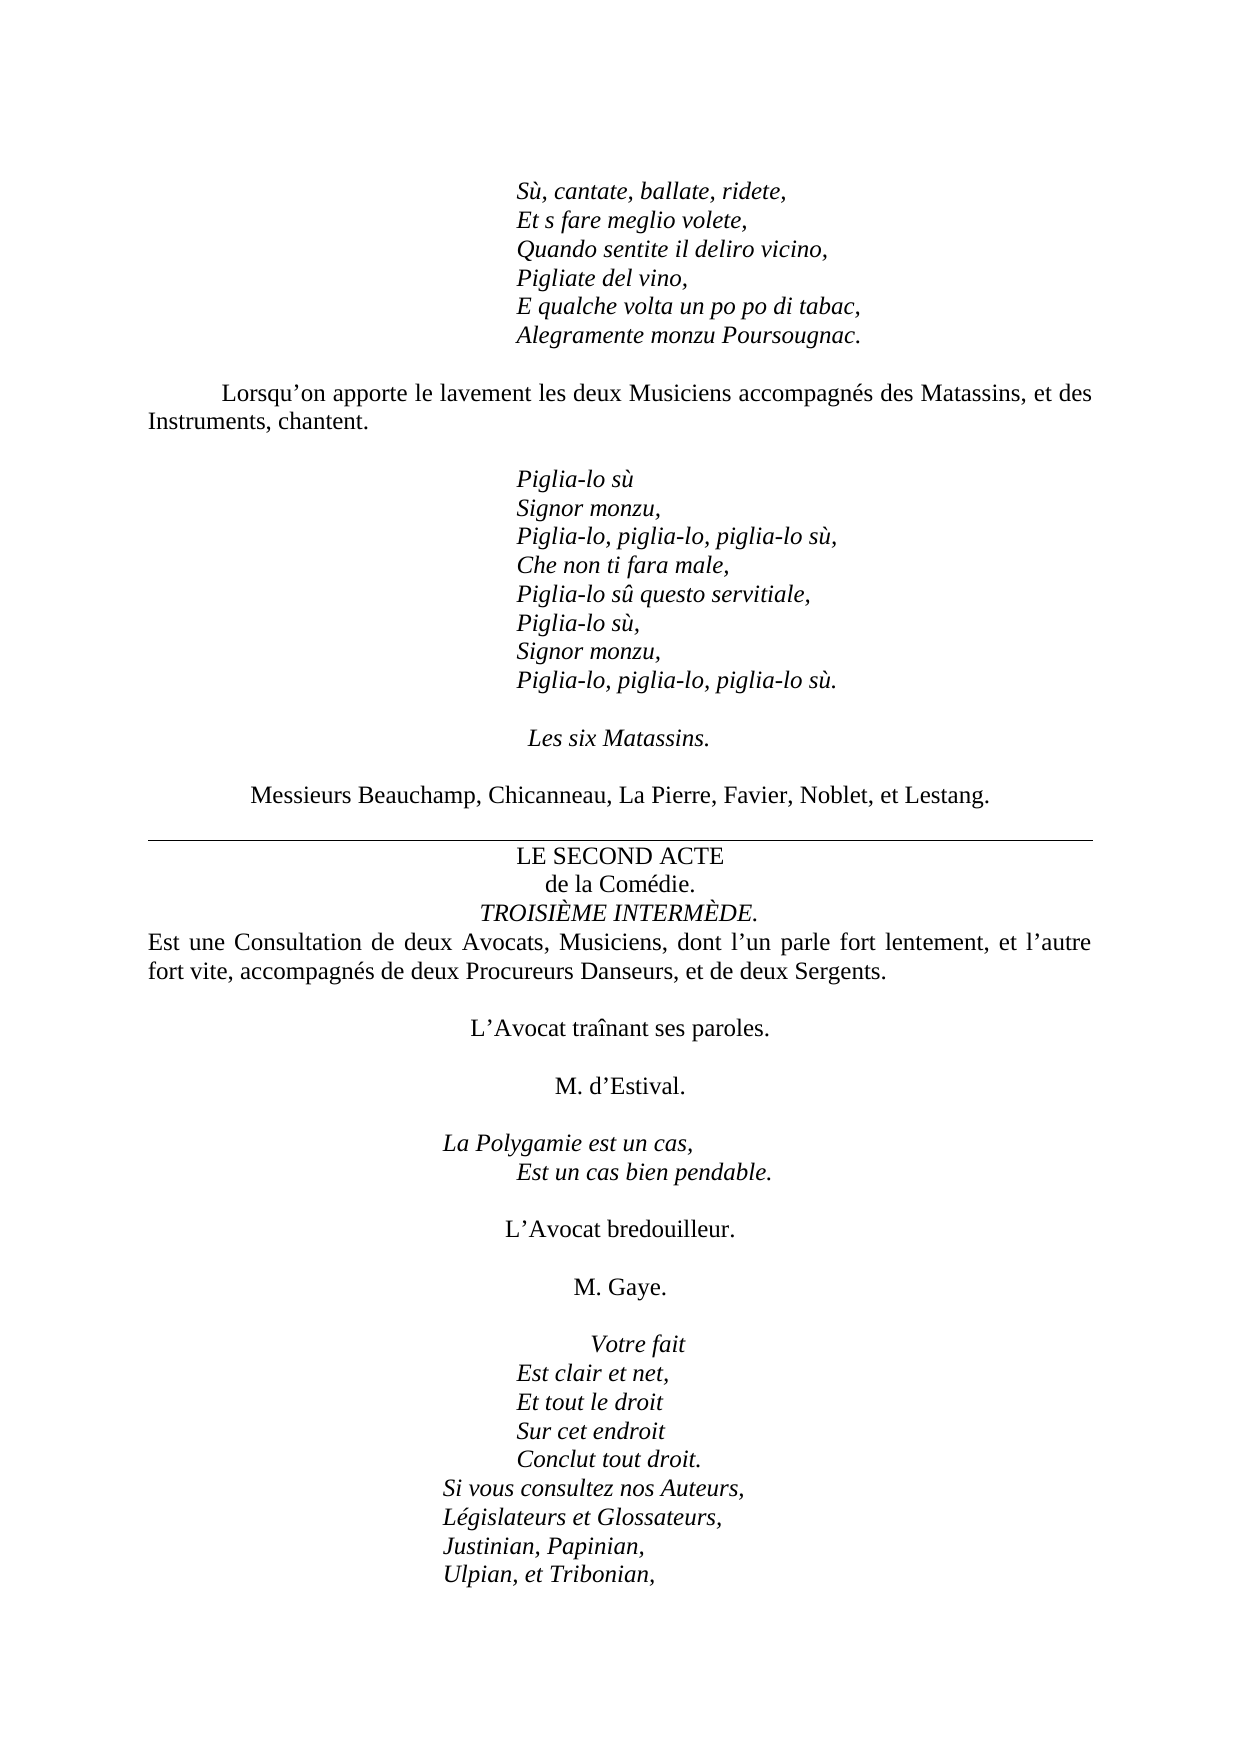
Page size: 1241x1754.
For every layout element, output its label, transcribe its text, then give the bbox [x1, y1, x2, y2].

text Justinian, Papinian, [369, 1531, 1093, 1559]
text Les six Matassins. [148, 723, 1093, 751]
text M. d’Estival. [148, 1071, 1093, 1099]
text Sù, cantate, ballate, ridete, [516, 176, 1093, 205]
text Ulpian, et Tribonian, [443, 1559, 1093, 1588]
text Piglia-lo sù, [516, 608, 1093, 636]
text Sur cet endroit [443, 1416, 1093, 1444]
text Piglia-lo sù [516, 464, 1093, 493]
text LE SECOND ACTE [148, 841, 1093, 869]
text Pigliate del vino, [516, 263, 1093, 291]
text Est un cas bien pendable. [443, 1157, 1093, 1186]
text Législateurs et Glossateurs, [369, 1502, 1093, 1531]
text Signor monzu, [516, 493, 1093, 521]
text Conclut tout droit. [443, 1444, 1093, 1473]
text Est une Consultation de deux Avocats, Musiciens, dont l’un parle fort lentement, et l’autre fort vite, accompagnés de deux Procureurs Danseurs, et de deux Sergents. [148, 927, 1093, 984]
text Quando sentite il deliro vicino, [516, 234, 1093, 263]
text Si vous consultez nos Auteurs, [443, 1473, 1093, 1502]
text M. Gaye. [148, 1272, 1093, 1301]
text Est clair et net, [516, 1358, 1093, 1387]
text Et s fare meglio volete, [516, 205, 1093, 234]
text Lorsqu’on apporte le lavement les deux Musiciens accompagnés des Matassins, et des Instruments, chantent. [148, 378, 1093, 435]
text Votre fait [590, 1329, 1093, 1358]
text L’Avocat bredouilleur. [148, 1214, 1093, 1243]
text Messieurs Beauchamp, Chicanneau, La Pierre, Favier, Noblet, et Lestang. [148, 780, 1093, 809]
text TROISIÈME INTERMÈDE. [148, 898, 1093, 927]
text E qualche volta un po po di tabac, [516, 291, 1093, 320]
text Signor monzu, [516, 636, 1093, 665]
text La Polygamie est un cas, [443, 1128, 1093, 1157]
text Et tout le droit [443, 1387, 1093, 1416]
text Piglia-lo, piglia-lo, piglia-lo sù. [516, 665, 1093, 694]
text L’Avocat traînant ses paroles. [148, 1013, 1093, 1042]
text Alegramente monzu Poursougnac. [516, 320, 1093, 349]
text Piglia-lo sû questo servitiale, [516, 579, 1093, 608]
text Piglia-lo, piglia-lo, piglia-lo sù, [516, 521, 1093, 550]
text de la Comédie. [148, 869, 1093, 898]
text Che non ti fara male, [516, 550, 1093, 579]
